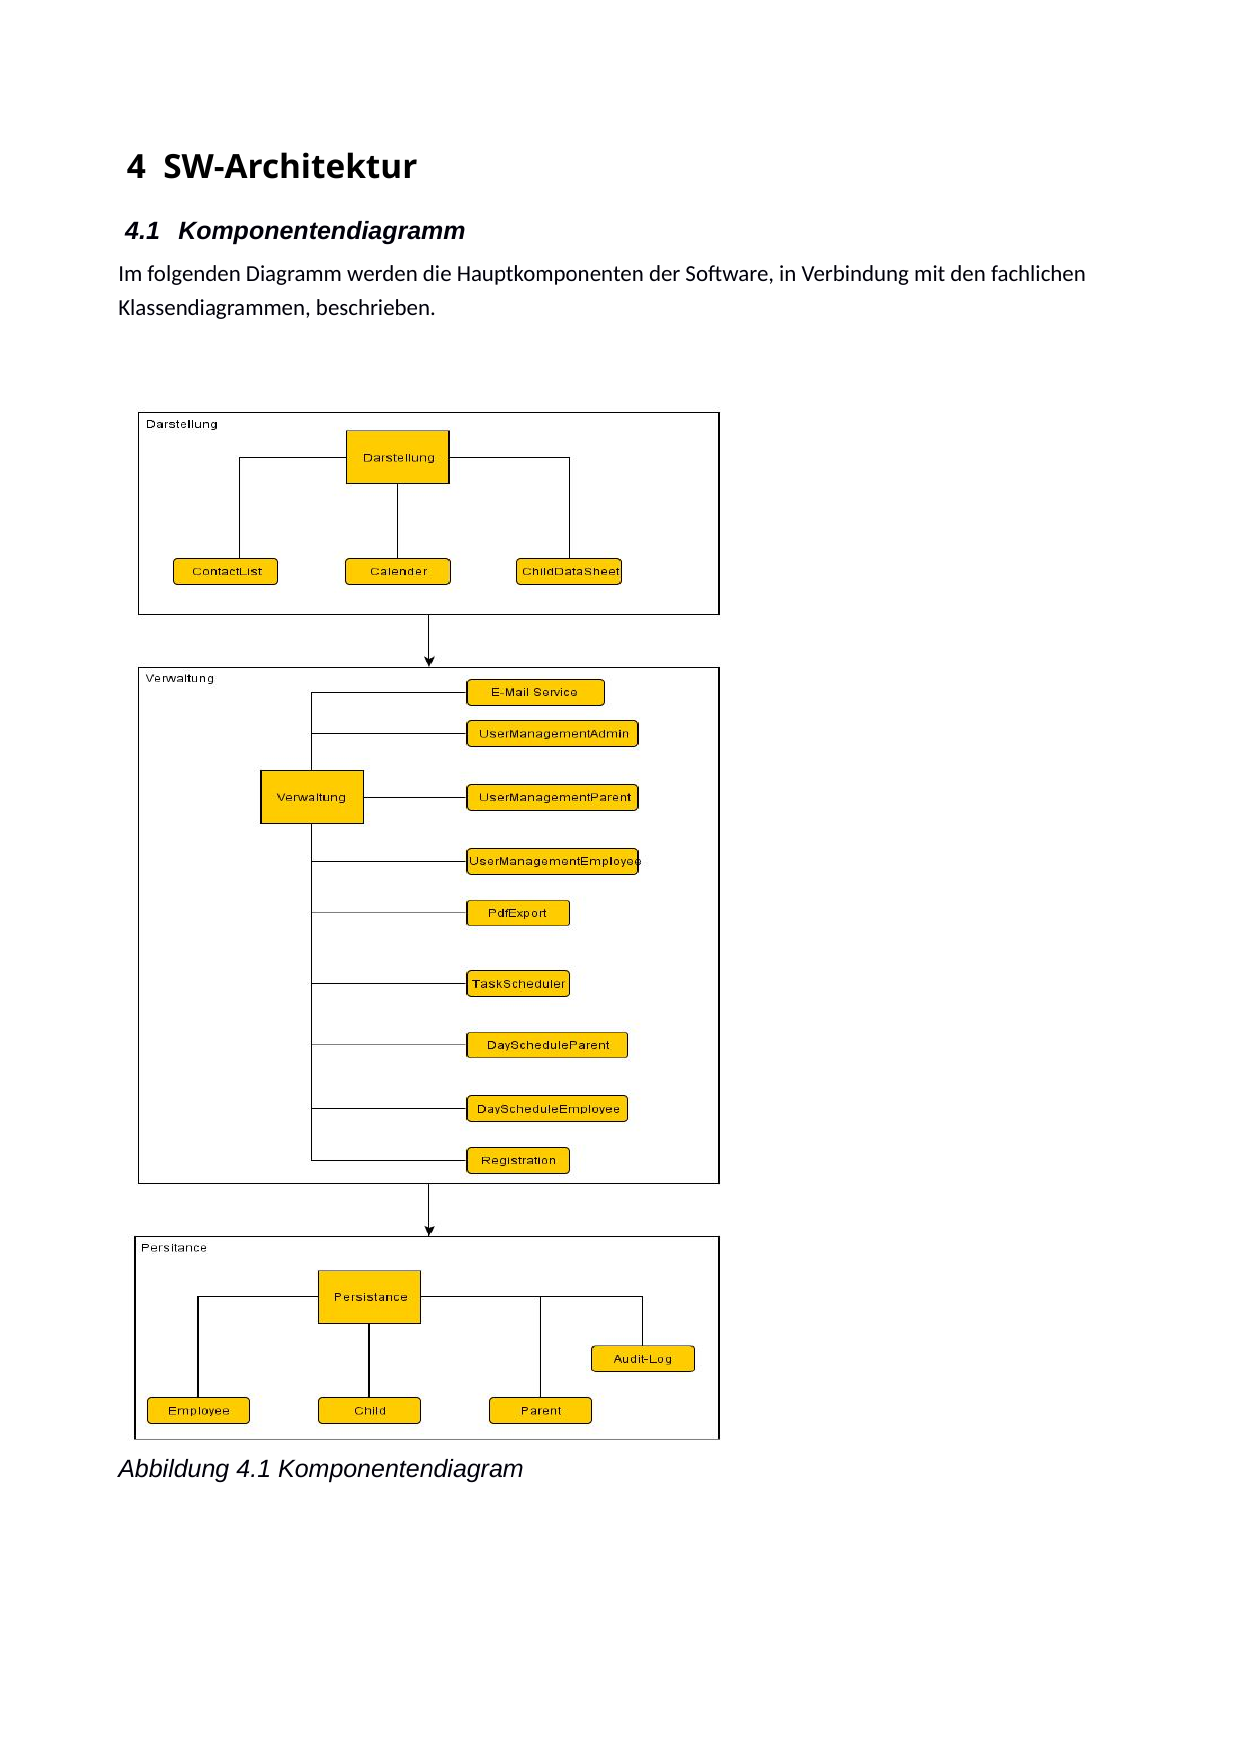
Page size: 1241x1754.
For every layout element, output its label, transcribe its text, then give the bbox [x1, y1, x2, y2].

picture [118, 399, 737, 1452]
text Im folgenden Diagramm werden die Hauptkomponenten der Software, in Verbindung mit den fachlichen Klassendiagrammen, beschrieben. [118, 259, 1122, 321]
text Abbildung 4.1 Komponentendiagram [118, 1452, 736, 1482]
subtitle SW-Architektur [118, 143, 1122, 188]
subtitle Komponentendiagramm [118, 216, 1122, 245]
